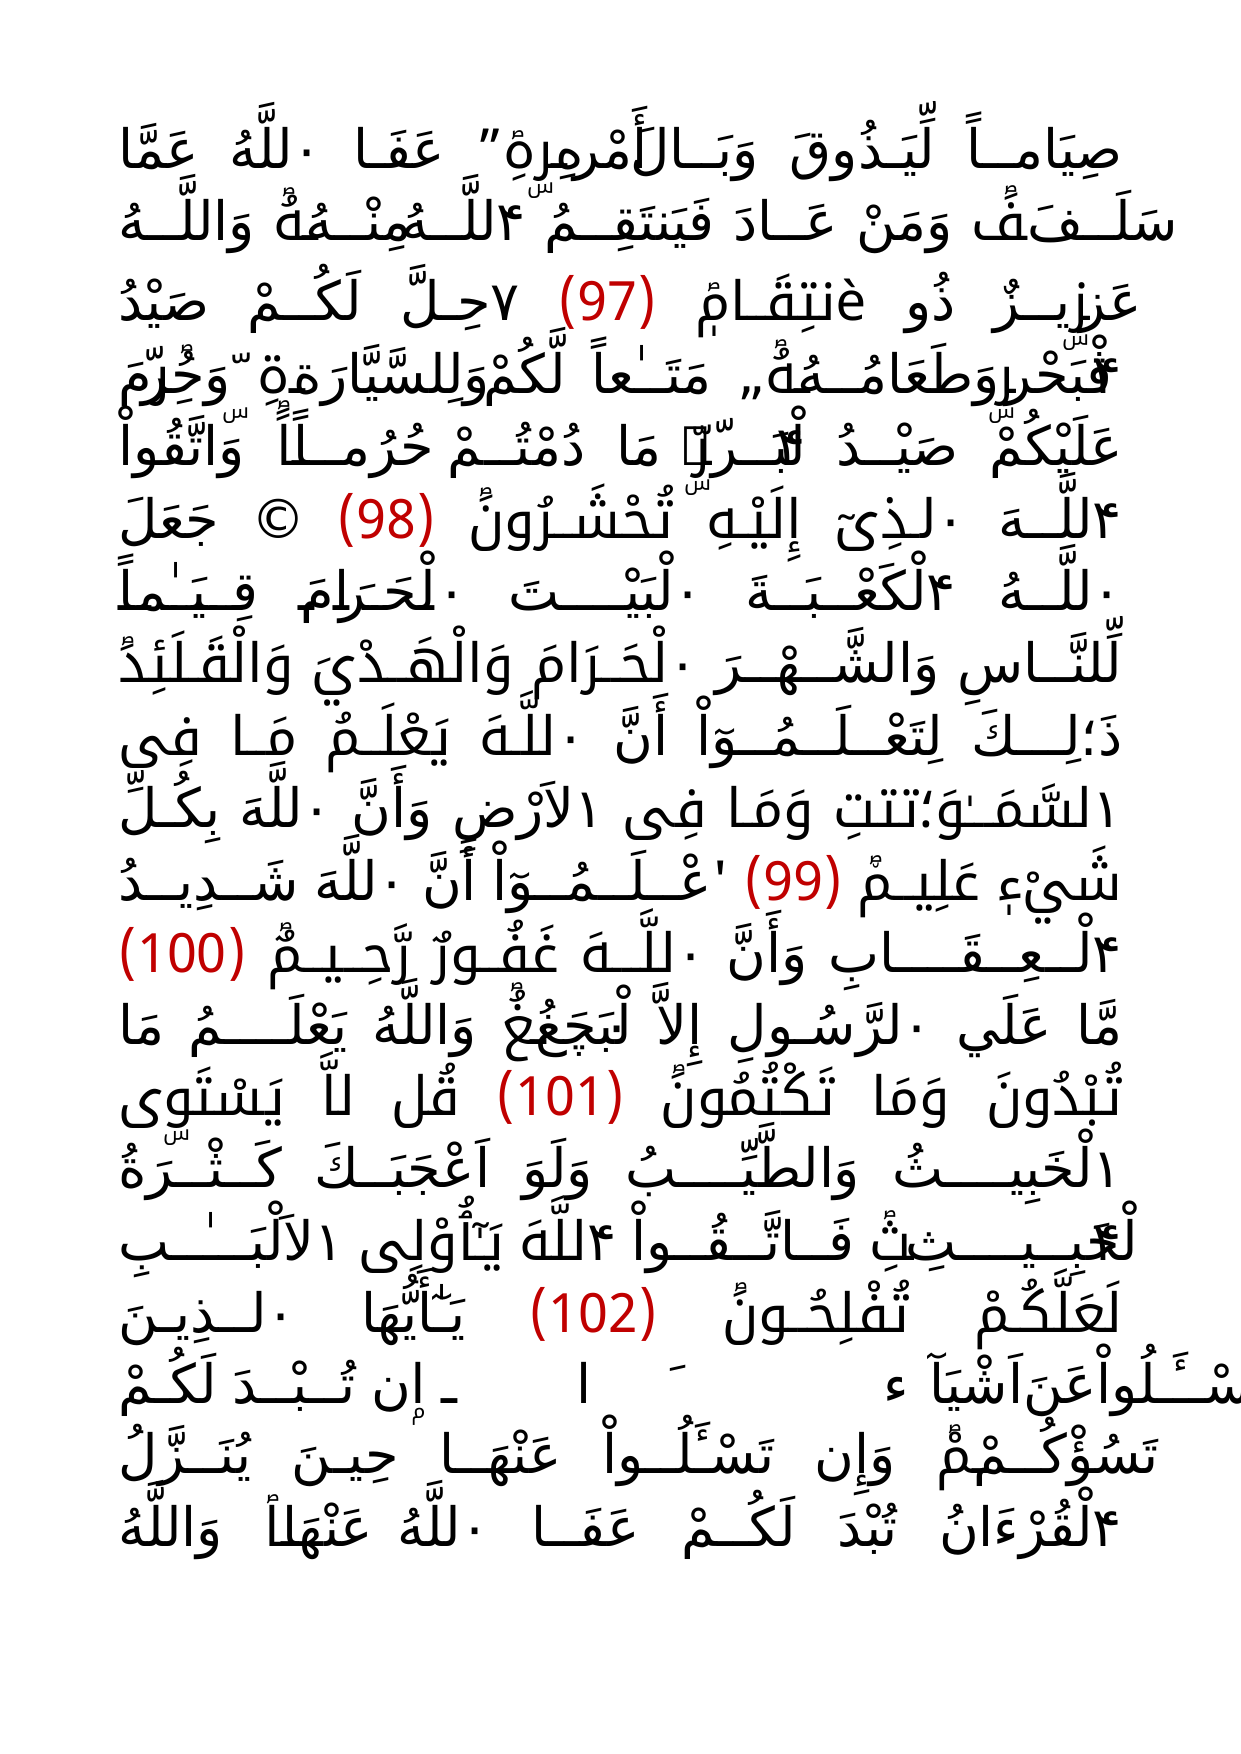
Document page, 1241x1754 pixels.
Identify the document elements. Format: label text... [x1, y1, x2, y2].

text بِسْمِ ۱للَّهِ ۱لرَّحْمَـٰنِ ۱لرَّحِيمِ يَـٰٓـأَيُّهَـا ۰لذِينَ ءَامَنُوٓاْ أَوْفُواْ بِالْعُقُودِؐ (1) ٱُحِلَّــتْ لَكُم بَهِيمَةُ ۴لاَنْعَــٰمِ إِلاَّ مَا يُتْلۭيٰ عَلَيْكُمْ غَيْرَ مُحِلِّى ۱لصَّيْدِ وَأَنتُمْ حُرُم٘ؐ اِنَّ ۰للَّهَ يَحْكُمُ مَا يُرۣيدُؐ (2) يَـٰٓأَيُّهَا ۰لذِيـنَ ءَامَنُواْ لاَ تُحِلُّواْ شَعَــٰٓئِرَ ۰للَّهِ وَلاَ ۰لشَّهْرَ ۰لْحَرَامَ وَلاَ ۰لْهَدْيَ وَلاَ ۰لْقَـلَئِدَ وَلآَ ءَآمِّينَ ۰لْبَيْــتَ ۰لْحَرَامَ يَبْتَغُونَ فَضْلًا مِّن رَّبِّهِمْ وَرۣضْوَ؛ناًؐ وَإِذَا حَلَلْتُمْ فَاصْطَادُواْؐ وَلاَ يَجْرۣمَنَّكُمْ شَنَـَٔانُ قَوْمٖ اَن صَدُّوكُمْ عَنِ ۱ڤْمَسْجِدِ ۱لْحَرَامِ أَن تَعْتَدُواْؐ وَتَعَاوَنُواْ عَلَي ۰لْبِـرّۣ وَالتَّقْوۭيٰؐ وَلاَ تَعَـاوَنُـواْ عَلَي ۰لِاثْـمِ وَالْعُـدْوَ؛نِؐ وَاتَّـقُـواْ ۴للَّهَؐ إِنَّ ۰للَّهَ شَدِيدُ ۴لْعِقَابببِؐ (3) ¥ حُرّۣمَــتْ عَلَيْكُمُ ۴لْمَيْتَةُ وَالدَّمُ وَلَحْمُ ۴لْخِنزۣيرۣ وَمَآ ٱُهِلَّ لِغَـيْرۣ ۱للَّهِ بِهِ” وَاڤْمُنْخَـنِـقَـةُ وَالْمَـوْقُـوذَةُ وَالْمُتَرَدِّيَةُ وَاڤنَّطِيحَةُ وَمَآ أَكَلَ ۰لسَّبُعُ إِلاَّ مَـا ذَكَّيْتُــمْ وَمَا ذُبِحَ عَلَي ۰لنُّصُــبِ وَأَن تَسْتَقْسِمُواْ بِالاَزْچَــمِؐ ذَ؛لِــكُــمْ فِسْق٘ؐ ۱لْيَـوْمَ يَئِـسَ ۰لذِينَ كَفَرُواْ مِن دِينِكُمْؐ فَلاَ تَخْشَوْهُــمْ وَاخْشَوْنِؐ ۱لْيَوْمَ أَكْمَلْــتُ لَكُمْ دِينَكُمْ وَأَتْمَمْــتُ عَلَيْكُمْ نِعْمَتِى وَرَضِـيـــتُ لَكُـمُ ۴لِاسْچَـمَ دِينـاًؐ فَمَنُ ۶ضْـطُــرَّ فِى مَخْمَصَـةٖ غَيْرَ مُتَجَانِـفٍ لِإِّثْـمٍ فَإِنَّ ۰للَّهَ غَـفُـورٌ رَّحِـيـمٌؐ (4) يَسْــَٔلُونَكَ مَاذَآ ٱُحِلَّ لَهُمْؐ قُلُ ۷حِلَّ لَكُمُ ۴لطَّيِّبَــٰــتُ وَمَــا عَلَّمْتُم مِّنَ ۰لْجَوَارۣحِ مُكَلِّبِينَ تُعَلِّمُونَهُنَّ مِمَّا عَلَّمَكُمُ ۴للَّهُؐ فَكُلُواْ مِمَّآ أَمْسَكْنَ عَلَيْكُمْ وَاذْكُرُواْ èسْمَ ۰للَّهِ عَلَيْهِؐ وَاتَّقُواْ ۴للَّهَؐ إِنَّ ۰للَّهَ سَرۣيعُ ۴لْحِـسَـابببِؐ (5) ۱لْيَـوْمَ ٱُحِـلَّ لَكُـمُ ۴لطَّيِّبَــٰــتُ وَطَعَامُ ۴لذِينَ ٱُوتُواْ ۴لْكِتَــٰــبَ حِلٌّ لَّكُمْ وَطَعَامُكُمْ حِـلٌّ لَّهُــمْ وَاڤْمُحْصَنَــٰــتُ مِنَ ۰لْمُومِنَــٰــتِ وَاڤْمُحْصَنَــٰــتُ مِنَ ۰لـذِينَ ٱُوتُواْ ۴لْكِتَــٰــبَ مِن قَـبْلِكُمُ; إِذَآ ءَاتَيْتُمُوهُنَّ ٱُجُورَهُنَّ مُحْصِنِيـنَ غَيْرَ مُسَـٰفِحِيـنَ وَلاَ مُتَّخِـذِىٓ أَخْدَانٍؐ وَمَنْ يَّكْفُرْ بِالِايمَـٰنِ فَقَدْ حَبِطَ عَمَلُهُ„ وَهُوَ فِى ۱لاَخِرَةِ مِنَ ۰لْخَــٰسِرۣينَؐ (6) ® يَـٰٓأَيُّهَا ۰لذِينَ ءَامَنُوٓاْ إِذَا قُمْتُـمُ; إِلَي ۰لصَّلَــوٰةِ فَاغْسِلُواْ وُجُوهَكُمْ وَأَيْدِيَكُمُ; إِلَي ۰لْمَرَافِقِ وَامْسَحُواْ بِرُءُوسِكُمْؐ وَأَرْجُلَكُمُ; إِلَي ۰لْكَعْبَيْنِؐ وَإِن كُنتُمْ جُنُبــاً فَاطَّهَّرُواْؐ وَإِن كُنتُم مَّرْضۭيٰٓ أَوْ عَلَيٰ سَفَـر۫ اَوْ جَـآءَ احَدٌ مِّنكُم مِّنَ ۰لْغَآئِطِ أَوْ چَمَسْتُمُ ۴لنِّسَـآءَ فَلَمْ تَجِدُواْ مَآءً فَتَيَمَّمُواْ صَعِيداً طَيِّباً فَامْسَحُواْ بِوُجُوهِكُمْ وَأَيْدِيكُم مِّنْهُؐ مَا يُرۣيدُ ۴للَّهُ لِيَجْعَلَ عَلَيْكُم مِّنْ حَرَجٍؐ وَچَكِنْ يُّرۣيــدُ لِيُطَهِّرَكُمْ وَلِيُتِمَّ نِعْمَتَهُ„ عَلَيْكُمْ لَعَلَّكُمْ تَشْكُرُونَؐ (7) وَاذْكُرُواْ نِعْمَةَ ۰للَّهِ عَلَيْكُمْ وَمِيثَــٰقَهُ ۴ﻟ﮲ وَاثَقَكُم بِهِ“ إِذْ قُلْتُمْ سَمِعْنَا وَأَطَعْنَاؐ وَاتَّقُواْ ۴للَّهَؐ إِنَّ ۰للَّهَ عَلِيمٛ بِذَاتِ ۱لصُّدُورۣؐ (8) يَـٰٓـأَيُّهَا ۰لذِينَ ءَامَنُواْ كُونُواْ قَوَّ؛مِينَ لِلهِ شُهَـدَآءَ بِالْقِـسْـطِؐ وَلاَ يَجْرۣمَـنَّــكُمْ شَنَـــَٔانُ قَــوْمٖ عَلَـيٰٓ أَلاَّ تَعْدِلُواْؐ èعْدِلُواْ هُوَ أَقْـرَبببُ لِلتَّقْوۭيٰؐ وَاتَّقُـواْ ۴للَّهَؐ إِنَّ ۰للَّهَ خَبِيرٛ بِمَــا تَعْمَلُونَؐ (9) وَعَدَ ۰للَّهُ ۴لذِينَ ءَامَنُواْ وَعَمِلُواْ ۴ڤصَّـٰڤِحَـٰــتِ لَهُم مَّغْفِرَةٌ وَأَجْر٘ عَظِيمٌؐ (10) وَالذِينَ كَفَرُواْ وَكَذَّبُواْ بِـَٔايَــٰتِنَآ ٱُوْلَئِكَ أَصْحَــٰــبُ ۴لْجَحِيمِؐ (11) يَـٰٓأَيُّهَا ۰لذِينَ ءَامَنُواْ ۶ذْكُرُواْ نِعْمَــتَ ۰للَّهِ عَلَيْكُمُ; إِذْ هَمَّ قَوْم٘ اَنْ يَّـبْسُطُوٓاْ إِلَيْكُمُ; أَيْدِيَهُمْ فَكَفَّ أَيْدِيَهُمْ عَنكُمْؐ وَاتَّقُواْ ۴للَّهَؐ وَعَلَي ۰للَّهِ فَلْيَتَوَكَّلِ ۱لْمُومِنُونَؐ (12) © وَلَقَدَ اَخَذَ ۰للَّهُ مِيثَـٰقَ بَنِىٓ إِسْرَآءِيلَ وَبَعَثْنَا مِنْهُمُ èثْنَىْ عَشَرَ نَقِيبـاًؐ وَقَالَ ۰للَّهُ إِنِّى مَعَكُمْؐ لَـئِـنَ اَقَمْتُمُ ۴لصَّلَوٰةَ وَءَاتَيْتُمُ ۴لزَّكَوٰةَ وَءَامَنتُم بِرُسُلِى وَعَزَّرْتُمُوهُمْ وَأَقْرَضْتُمُ ۴للَّهَ قَرْضاٗ حَسَناً لُءَّكَفِّرَنَّ عَنكُمْ سَيِّــَٔاتِكُمْ وَلُءَدْخِلَنَّكُمْ جَنَّــٰــتٍ تَجْرۣى مِـن تَحْتِهَا ۰لاَنْهَـٰـرُؐ فَمَن كَفَـرَ بَـعْـدَ ذَ؛لِـكَ مِنكُمْ فَقَد ضَّلَّ سَوَآءَ ۰لسَّبِيلِؐ (13) فَبِمَا نَقْضِهِم مِّيثَــٰقَهُمْ لَعَنَّــٰهُمْ وَجَعَلْنَا قُلُوبَهُمْ قَــٰسِيَـةً يُحَـرّۣفُونَ ۰لْكَلِـمَ عَن مَّوَاضِعِهِ” وَنَسُـواْ حَظّـاً مِّمَّــا ذُكِّـرُواْ بِهِؐ” وَلاَ تَــزَالُ تَطَّلِعُ عَلَيٰ خَآئِنَةٍ مِّنْهُمُ; إِلاَّ قَلِيلًا مِّنْهُــمْؐ فَاعْــفُ عَنْهُمْ وَاصْفَحِؐ اِنَّ ۰للَّهَ يُحِــبُّ ۴ڤْمُحْسِنِينَؐ (14) وَمِـنَ ۰لذِيـنَ قَالُوٓاْ إِنَّــا نَصَـٰرۭيٰٓ أَخَذْنَا مِيثَــٰقَهُمْ فَنَسُواْ حَظّاً مِّمَّــا ذُكِّرُواْ بِهِ” فَأَغْرَيْنَا بَيْنَهُمُ ۴لْعَدَ؛وَةَ وَالْبَغْضَآءَ اۭلَيٰ يَوْمِ ۱لْقِيَــٰمَةِؐ وَسَوْفَ يُنَبِّيؖهُمُ ۴للَّهُ بِمَاكَانُواْ يَصْنَعُونَؐ (15) يَـٰٓأَهْلَ ۰لْكِتَــٰــبِ قَدْ جَآءَكُمْ رَسُولُنَـا يُبَيِّنُ لَكُمْ كَثِيراً مِّمَّا كُنتُمْ تُخْفُونَ مِنَ ۰لْكِتَــٰــبِ وَيَعْفُواْ عَن كَثِيرٍؐ (16) قَدْ جَآءَكُم مِّنَ ۰للَّهِ نُورٌ وَكِتَــٰــبٌ مُّبِينٌ (17) يَهْدِى بِهِ ۱للَّهُ مَـنِ 'تَّبَعَ رۣضْوَ؛نَهُ„ سُبُلَ ۰لسَّچَمِؐ وَيُخْرۣجُـهُم مِّنَ ۰لظُّلُمَــٰــتِ إِلَي ۰لنُّورۣ بِإِذْنِهِؐ” وَيَهْدِيهِمُ; إِلَيٰ صِرَ؛طٍ مُّسْتَقِيمٍؐ (18) ® لَّقَدْ كَفَـرَ ۰لذِيـنَ قَالُوٓاْ إِنَّ ۰للَّهَ هُوَ ۰لْمَسِيحُ èبْنُ مَرْيَمَؐ قُـلْ فَمَنْ يَّمْلِــكُ مِنَ ۰للَّهِ شَيْـــٔاٗ اِنَ اَرَادَ أَنْ يُّهْلِــكَ ۰ڤْمَسِيحَ "بْنَ مَرْيَــمَ وَٱُمَّهُ„ وَمَن فِى ۱لاَرْضِ جَمِيعـاًؐ وَلِلهِ مُلْــكُ ۴لسَّمَــٰوَ؛تتتِ وَالاَرْضِ وَمَا بَيْنَهُمَاؐ يَخْلُـقُ مَا يَشَآءُؐ وَاللَّهُ عَلَيٰ كُلِّ شَيْءٍ قَدِيــرٌؐ (19) وَقَالَــتِ ۱لْيَهُودُ وَالنَّصَــٰرۭيٰ نَحْـنُ أَبْنَــٰٓؤُاْ ۴للَّهِ وَأَحِبَّـٰٓؤُهُؐ, قُلْ فَلِمَ يُعَذِّبُكُم بِذُنُوبِكُمؐ بَلَ اَنتُم بَشَرٌ مِّمَّـنْ خَلَقَؐ يَغْفِرُ لِمَنْ يَّشَآءُ وَيُعَذِّبببُ مَـنْ يَّشَآءُؐ وَلِلهِ مُلْكُ ۴لسَّمَـٰوَ؛تتتِ وَالاَرْضِ وَمَا بَيْنَهُمَـاؐ وَإِلَيْهِ ۱لْمَصِيرُؐ (20) يَـٰٓأَهْلَ ۰لْكِتَــٰــبِ قَدْ جَآءَكُمْ رَسُولُنَا يُبَيِّنُ لَكُمْ عَلَيٰ فَتْرَةٍ مِّنَ ۰لرُّسُلِ أَن تَقُولُواْ مَا جَآءَنَــا مِنۢ بَشِيرٍ وَلاَ نَذِيرٍ فَقَدْ جَآءَكُم بَشِيرٌ وَنَذِيرٌؐ وَاللَّهُ عَلَيٰ كُلِّ شَيْءٍ قَدِيرٌؐ (21) وَإِذْ قَالَ مُوسۭيٰ لِقَوْمِهِ” يَــٰقَوْمِ ۹ذْكُرُواْ نِعْمَةَ ۰للَّهِ عَلَيْكُمُ; إِذْ جَعَلَ فِيكُمُ; أَنۢبِيؕـآءَ وَجَعَلَكُم مُّلُوكـاًؐ وَءَاتۭيٰكُم مَّا لَمْ يُوتتتِ أَحَداً مِّنَ ۰لْعَــٰلَمِينَؐ (22) يَــٰقَوْمِ ۹دْخُلُواْ ۴لاَرْضَ ۰لْمُقَدَّسَةَ ۰لتِى كَتَــــبَ ۰للَّهُ لَــكُمْؐ وَلاَ تَرْتَدُّواْ عَلَيٰٓ أَدْبۭـٰرۣكُمْ فَتَنقَــلِبُـواْ خَـــٰسِرۣيـنَؐ (23) قَــالُواْ يَــٰمُوسۭيٰٓ إِنَّ فِيهَا قَوْمـاً جَبّۭارۣينَؐ وَإِنَّا لَن نَّدْخُلَهَـا حَتَّـيٰ يَخْرُجُواْ مِنْهَــاؐ فَإِنْ يَّخْرُجُواْ مِنْـهَـا فَإِنَّا دَ؛خِلُـونَؐ (24) ¤ قَالَ رَجُچَنِ مِنَ ۰لذِينَ يَخَافُونَ أَنْعَمَ ۰للَّهُ عَلَيْهِمَا ۸دْخُلُواْ عَلَيْهِمُ ۴لْبَابببَؐ فَإِذَا دَخَلْتُمُوهُ فَإِنَّكُمْ غَـٰلِبُونَؐ وَعَلَي ۰للَّهِ فَتَوَكَّلُوٓاْ إِن كُنتُــم مُّومِنِيـنَؐ (25) قَــالُواْ يَــٰمُوسۭيٰٓ إِنَّـا لَن نَّدْخُلَهَآ أَبَداً مَّـا دَامُواْ فِيهَا فَاذْهَــبَ اَنتَ وَرَبُّكَ فَقَــٰتِلآَ إِنَّا هَــٰهُنَا قَــٰعِدُونَؐ (26) قَالَ رَبِّ إِنِّى لآَ أَمْلِكُ إِلاَّ نَفْسِىؐ وَأَخِىؐ فَافْرُقْ بَيْنَنَـا وَبَيْنَ ۰لْقَوْمِ ۱لْفَــٰسِقِيـنَؐ (27) قَالَ فَإِنَّهَا مُحَـرَّمَة٘ عَلَيْهِمُؐ; أَرْبَعِينَ سَنَةً يَتِيهُـونَ فِى ۱لاَرْضِؐ فَلاَ تَاسَ عَلَي ۰لْقَوْمِ ۱لْفَــٰسِقِينَؐ (28) وَاتْلُ عَلَيْهِــمْ نَبَأَ "بْنَيَ —ادَمَ بِالْحَقِّ إِذْ قَرَّبَــا قُرْبَاناً فَتُقُبِّلَ مِنَ اَحَدِهِمَا وَلَمْ يُتَقَبَّلْ مِنَ ۰لاَخَرۣؐ قَالَ لَأَقْتُلَنَّــكَؐ قَالَ إِنَّمَا يَتَقَبَّلُ ۴للَّهُ مِنَ ۰لْمُتَّقِينَؐ (29) لَـئِنۢ بَسَطْــتَّ إِلَيَّ يَدَكَ لِتَقْتُـلَنِى مَـآ أَنَــا بِبَاسِطٍ يَدِيَ إِلَيْــكَ لَأِقْتُلَــكَؐ إِنِّيَ أَخَافُ ۴للَّهَ رَبَّ ۰لْعَــٰلَمِينَؐ (30) إِنِّيَ ٱُرۣيدُ أَن تَبُوٓأَ بِإِثْمِى وَإِثْمِــكَ فَتَكُونَ مِنَ اَصْحَــٰــبِ ۱لنّۭارۣؐ وَذَ؛لِكَ جَزَ×ؤُاْ ۴لظَّـٰلِمِــيـنَؐ (31) فَطَوَّعَــــتْ لَــهُ„ نَفْسُــهُ„ قَتْلَ أَخِيـهِ فَقَتَــلَــهُ„ فَأَصْبَحَ مِـنَ ۰لْخَــٰسِرۣيـنَؐ (32) فَبَعَــــثَ ۰للَّهُ غُرَابــاً يَبْحَــــثُ فِى ۱لاَرْضِ لِيُرۣيَــهُ„ كَيْــفَ يُوَ؛رۣى سَوْءَةَ أَخِيهِؐ قَــالَ يَـٰوَيْلَتۭيٰٓ أَعَجَزْتتتُ أَنَ اَكُونَ مِثْلَ هَـٰذَا ۰لْغُرَابببِ فَٱُوَ؛رۣيَ سَوْءَةَ أَخِى فَأَصْبَحَ مِنَ ۰لنَّــٰدِمِينَ (33) مِنَ اَجْلِ ذَ؛لِكَؐ كَتَبْنَـا عَلَيٰ بَنِىٓ إِسْرَآءِيلَ أَنَّهُ„ مَن قَتَلَ نَفْساَۢ بِغَيْـرۣ نَفْسٖ اَوْ فَسَادٍ فِى ۱لاَرْضِ فَكَأَنَّمَا قَتَلَ ۰لنَّاسَ جَمِيعـاًؐ وَمَنَ اَحْيۭاهَــا فَكَأَنَّمَآ أَحْيَــا ۰لنَّاسَ جَمِيعاًؐ ® وَلَقَدْ جَآءَتْهُمْ رُسُلُنَـا بِالْبَيِّنَــٰــتِ ثُـمَّ إِنَّ كَثِيراً مِّنْهُم بَعْدَ ذَ؛لِــكَ فِى ۱لاَرْضِ لَمُسْرۣفُــونَؐ (34) إِنَّــمَــا جَزَ×ؤُاْ ۴لذِينَ يُحَارۣبُونَ ۰للَّهَ وَرَسُولَهُ„ وَيَسْعَوْنَ فِى ۱لاَرْضِ فَسَــاداٗ اَنْ يُّقَــتَّــلُــوٓاْ أَوْ يُصَــلَّبُــوٓاْ أَوْ تُقَطَّــعَ أَيْدِيهِــــمْ وَأَرْجُلُهُم مِّنْ خِچَفٖ اَوْ يُنفَوْاْ مِنَ ۰لاَرْضِؐ ذَ؛لِــكَ لَهُــمْ خِزْيٌ فِى ۱لدُّنْيۭـاؐ وَلَهُــمْ فِى ۱لاَخِرَةِ عَــذَاب٘ عَظِيــم٘ (35) اِلاَّ ۰لذِينَ تَابُواْ مِن قَــبْـلِ أَن تَقْدِرُواْ عَلَيْهِمْ فَاعْلَمُوٓاْ أَنَّ ۰للَّــهَ غَفُورٌ رَّحِيمٌؐ (36) يَـٰٓأَيُّهَــا ۰لذِينَ ءَامَنُواْ èتَّقُواْ ۴للَّهَ وَابْتَغُوٓاْ إِلَيْهِ ۱لْوَسِيلَةَ وَجَــٰهِدُواْ فِى سَبِيـلِــهِ” لَعَلَّــكُــمْ تُفْلِحُـونَؐ (37) إِنَّ ۰لذِيـنَ كَـفَــرُواْ لَوَ اَنَّ لَهُــم مَّــا فِى ۱لاَرْضِ جَمِيعــاً وَمِثْلَهُ„ مَعَهُ„ لِيَفْتَدُواْ بِهِ” مِـنْ عَـذَابببِ يَــوْمِ ۱لْقِيَــٰـمَةِ مَــا تُقُبِّلَ مِنْهُمْؐ وَلَهُمْ عَذَاببب٘ اَلِيــمٌؐ (38) يُرۣيدُونَ أَنْ يَّخْــرُجُــواْ مِنَ ۰لنّۭارۣ وَمَـا هُم بِخَــٰرۣجِينَ مِنْهَـاؐ وَلَهُمْ عَذَابٌ مُّقِيمٌؐ (39) وَالسَّارۣقُ وَالسَّارۣقَةُ فَاقْطَعُوٓاْ أَيْدِيَهُمَا جَزَآءَۢ بِمَا كَسَبَــا نَكَــٰلًا مِّـنَ ۰للَّهِؐ وَاللَّهُ عَزۣيز٘ حَكِيــمٌؐ (40) فَمَـن تَابَ مِـنۢ بَــعْــدِ ظُلْمِهِ” وَأَصْــلَحَ فَــإِنَّ ۰للَّهَ يَتُـوبببُ عَلَــيْــهِؐ إِنَّ ۰للَّــهَ غَفُــورٌ رَّحِيم٘ؐ (41) اَلَمْ تَعْلَمَ اَنَّ ۰للَّهَ لَهُ„ مُلْــكُ ۴لسَّمَــٰوَ؛تِ وَالاَرْضِؐ يُعَذِّبببُ مَـنْ يَّشَـآءُ وَيَغْفِرُ لِمَنْ يَّشَــآءُؐ وَاللَّهُ عَلَيٰ كُلِّ شَيْءٍ قَدِيرٌؐ (42) © يَـٰٓأَيُّهَـا ۰لرَّسُولُ لاَ يُحْزۣنــكَ ۰لذِينَ يُسَــٰرۣعُونَ فِى ۱لْكُفْرۣ مِنَ ۰لذِينَ قَالُـوٓاْ ءَامَنَّـا بِأَفْـوَ؛هِــهِــمْ وَلَمْ تُومِـن قُلُوبُهُـمْؐ وَمِنَ ۰لذِيـنَ هَــادُواْ سَمَّــٰـعُــونَ لِلْكَذِبببِ سَمَّــٰعُــونَ لِقَوْمٖ —اخَرۣيـنَ لَمْ يَاتُوكَؐ يُحَرّۣفُــونَ ۰لْكَــلِــمَ مِـنۢ بَعْدِ مَوَاضِعِــهِ” يَقُولُــونَ إِنُ ۷وتِيتُــمْ هَــٰـذَا فَخُــذُوهُ وَإِن لَّــمْ تُــوتَــوْهُ فَاحْــذَرُواْؐ وَمَـنْ يُّــرۣدِ ۱للَّــهُ فِــتْــنَــتَــهُ„ فَلَـن تَــمْـلِــكَ لَــهُ„ مِـنَ ۰للَّهِ شَــيْـــٔاٗؐ ۷وْلَئِـــكَ ۰لذِينَ لَمْ يُرۣدِ ۱للَّهُ أَنْ يُّطَــهِّــرَ قُلُوبَــهُــمْؐ لَــهُــمْ فِى ۱لدُّنْـيۭــا خِـزْيٌؐ وَلَــهُـمْ فِى ۱لاَخِــرَةِ عَــذَاب٘ عَظِــيــمٌؐ (43) سَمَّـــٰعُــونَ لِلْكَذِبببِ أَكَّــٰلُـونَ ڤِڤسُّحْــــتِؐ فَــإِن جَآءُوكككَ فَاحْكُــم بَيْنَهُمُ; أَوَ اَعْرۣضْ عَنْهُـمْؐ وَإِن تُعْـرۣضْ عَنْهُـمْ فَلَـنْ يَّضُرُّوكككَ شَيْـــٔاًؐ وَإِنْ حَكَمْــــتَ فَاحْكُـم بَيْنَهُــم بِالْقِسْـطِؐ إِنَّ ۰للَّهَ يُحِــبُّ ۴لْمُقْسِطِينَؐ (44) وَكَيْفَ يُحَكِّمُونَــكَ وَعِندَهُمُ ۴لتَّوْرۭيٰةُ فِيهَا حُكْمُ ۴للَّهِ ثُمَّ يَتَوَلَّوْنَ مِنۢ بَعْدِ ذَ؛لِكَؐ وَمَــآ ٱُوْلَئِكَ بِالْمُومِنِينَؐ (45) إِنَّآ أَنزَلْنَا ۰لتَّوْرۭيٰةَ فِيهَا هُديً وَنُورٌ يَحْكُمُ بِهَـا ۰لنَّبِيٓــُٔونَ ۰لذِيـنَ أَسْلَمُـواْ لِلذِينَ هَـادُواْ وَالرَّبَّـــٰنِيُّـونَ وَالاَحْبَارُ بِمَا ۸سْتُحْفِظُواْ مِن كِتَــٰــبِ ۱للَّهِ وَكَانُواْ عَلَيْهِ شُهَدَآءَؐ فَلاَ تَخْشَـوُاْ ۴لنَّاسَ وَاخْشَـوْنِؐ وَلاَ تَشْتَــرُواْ بِـَٔايَــٰتِى ثَمَنـاً قَلِيلًؐا وَمَن لَّمْ يَحْكُم بِمَـآ أَنزَلَ ۰للَّهُ فَٱُوْلَئِكَ هُمُ ۴لْكَــٰفِرُونَؐ (46) ® وَكَتَبْنَـا عَلَيْهِمْ فِيهَآ أَنَّ ۰لنَّفْـسَ بِالنَّفْسِ وَالْعَيْـنَ بِالْعَيْـنِ وَالاَنـفَ بِالاَنـفِ وَالاُذْنَ بِالاُذْنِ وَالسِّنَّ بِالسِّنِّ وَالْجُرُوحَ قِصَاصٌؐ فَمَن تَصَدَّقَ بِهِ” فَهُوَ كَفَّارَةٌ لَّـهُؐ, وَمَن لَّمْ يَحْكُم بِمَآ أَنزَلَ ۰للَّهُ فَٱُوْلَئِــكَ هُمُ ۴لظَّـٰلِمُونَؐ (47) وَقَفَّيْنَا عَلَـيٰٓ ءَاثۭـٰرۣهِم بِعِيسَي "بْنِ مَرْيَمَ مُصَدِّقاً لِّمَا بَيْنَ يَدَيْهِ مِنَ ۰لتَّوْرۭيٰةِؐ وَءَاتَيْنَــٰهُ ۴لِانجِيـلَ فِيهِ هُديً وَنُورٌ وَمُصَدِّقاً لِّمَـا بَيْـنَ يَدَيْهِ مِـنَ ۰لتَّوْرۭيٰـةِ وَهُـديً وَمَوْعِـظَـةً لِّلْمُتَّقِيـنَؐ (48) وَڤْيَحْكُمَ اَهْـلُ ۴لِانجِيلِ بِمَآ أَنزَلَ ۰للَّهُ فِيهِؐ وَمَن لَّمْ يَحْكُم بِمَــآ أَنزَلَ ۰للَّهُ فَٱُوْلَئِــكَ هُمُ ۴لْفَــٰسِقُـونَؐ (49) وَأَنزَلْنَــآ إِلَيْــكَ ۰لْكِتَــٰـــبَ بِالْحَقِّ مُصَدِّقاً لِّمَا بَيْنَ يَدَيْهِ مِنَ ۰لْكِتَــٰــبِ وَمُهَيْمِناٗ عَلَيْهِؐ فَاحْكُم بَيْنَهُم بِمَآ أَنزَلَ ۰للَّهُ وَلاَ تَتَّبِعَ اَهْوَآءَهُمْ عَمَّا جَآءَكَ مِنَ ۰لْحَقﱢّؐ لِكُلٍّ جَعَلْنَا مِنكُمْ شِرْعَةً وَمِنْهَاجاًؐ وَلَوْ شَآءَ ۰للَّهُ لَجَعَلَكُمُ; ٱُمَّةً وَ؛حِدَةًؐ وَچَكِن لِّيَبْلُوَكُمْ فِى مَآ ءَاتۭيٰكُمْؐ فَاسْتَبِقُواْ ۴لْخَيْرَ؛تتتِؐ إِلَي ۰للَّهِ مَرْجِعُكُمْ جَمِيعاً فَيُنَبِّيؖكُم بِمَا كُنتُمْ فِيهِ تَخْتَلِفُونَؐ (50) ¥ وَأَنُ ۶حْكُم بَيْنَهُم بِمَآ أَنزَلَ ۰للَّهُؐ وَلاَ تَتَّـبِـعَ اَهْوَآءَهُــمْؐ وَاحْــذَرْهُــمُ; أَنْ يَّفْتِنُـوكككَ عَنۢ بَعْضِ مَآ أَنــزَلَ ۰للَّــهُ إِلَيْــكَؐ فَــإِن تَوَلَّوْاْ فَاعْلَـمَ اَنَّمَـا يُرۣيدُ ۴للَّهُ أَنْ يُّصِيبَـهُم بِبَعْضِ ذُنُوبِهِمْؐ وَإِنَّ كَثِيـراً مِّـنَ ۰لنَّـاسِ لَفَــٰسِقُـونَؐ (51) أَفَحُــكْمَ ۰لْجَــٰهِـلِــيَّــةِ يَبْغُـونَؐ وَمَـنَ اَحْسَـنُ مِنَ ۰للَّــهِ حُكْمــاً لِّقَوْمٍ يُوقِــنُــونَؐ (52) يَـٰٓـأَيُّـهَـا ۰لذِيـنَ ءَامَـنُـواْ لاَ تَتَّخِـذُواْ ۴لْيَـهُـودَ وَالنَّـصَــٰرۭيٰٓ أَوْلِيَــآءَؐ بَعْضُهُـمُ; أَوْلِيَــآءُ بَعْـضٍؐ وَمَنْ يَّتَوَلَّـهُـم مِّنـكُمْ فَإِنَّــهُ„ مِنْـهُــمُؐ; إِنَّ ۰للَّـهَ لاَ يَـهْـدِى ۱لْقَــوْمَ ۰لظَّــٰلِـمِيـنَؐ (53) فَـتَـرَي ۰لــذِيـنَ فِى قُلُــوبِهِــم مَّرَضٌ يُسَــٰرۣعُــونَ فِيهِــمْ يَقُــولُــونَ نَخْشۭـيٰٓ أَن تُصِيـبَــنَــا دَآئِرَةٌؐ فَعَـسَـي ۰للَّـهُ أَنْ يَّـاتِـيَ بِاڤْفَتْحِ أَوَ اَمْرٍ مِّـنْ عِنـدِهِ” فَيُصْبِحُـواْ عَلَـيٰ مَآ أَسَـرُّواْ فِىٓ أَنفُسِــهِــمْ نَــٰدِمِيـنَؐ (54) يَقُـولُ ۴لذِيـنَ ءَامَنُوٓاْ أَهَـٰٓؤُلآَءِ ۱لـذِينَ أَقْسَـمُـواْ بِاللَّهِ جَهْدَ أَيْمَــٰنِـهِمُ; إِنَّهُمْ لَمَعَكُمْ حَبِطَــتَ اَعْمَــٰلُـهُـمْ فَأَصْبَحُــواْ خَــٰسِــرۣيـنَؐ (55) يَـٰٓأَيُّـهَـا ۰لذِينَ ءَامَـنُـواْ مَنْ يَّـرْتَدِدْ مِنكُمْ عَـن دِينِـهِ” فَسَوْفَ يَاتِى ۱للَّـهُ بِقَـوْمٍ يُحِبُّهُـمْ وَيُحِبُّونَـهُ; أَذِلَّةٖ عَلَي ۰لْـمُـومِـنِـيـنَ أَعِزَّةٖ عَـلَي ۰لْــكۭـٰـفِـرۣيـنَ يُجَــٰهِـدُونَ فِى سَبِيلِ ۱للَّهِ وَلاَ يَخَـافُونَ لَوْمَـةَ ٹــمٍؐ ذَ؛لِــكَ فَضْـلُ ۴للَّــهِ يُوتِيــهِ مَنْ يَّشَآءُؐ وَاللَّهُ وَ؛سِع٘ عَلِيم٘ؐ (56) اِنَّمَـا وَلِيُّــكُمُ ۴للَّــهُ وَرَسُــولُــهُ„ وَالذِينَ ءَامَنُواْ ۴لذِيـنَ يُــقِيمُونَ ۰لصَّــلَــوٰةَ وَيُــوتُــونَ ۰لزَّكَوٰةَ وَهُمْ رَ؛كِعُــونَؐ (57) وَمَنْ يَّتَـوَلَّ ۰للَّهَ وَرَسُولَــهُ„ وَالذِينَ ءَامَــنُــواْ فَــإِنَّ حِزْبببَ ۰للَّــهِ هُــمُ ۴لْغَــٰلِبُـــونَؐ (58) يَـٰٓـأَيُّهَــا ۰لذِيـنَ ءَامَــنُــواْ لاَ تَتَّخِذُواْ ۴لذِيـنَ "تَّخَذُواْ دِينَــكُــمْ هُــزُؤاً وَلَعِبــاً مِّـنَ ۰لذِينَ ٱُوتُــواْ ۴لْكِتَــٰــبَ مِـن قَبْلِكُمْ وَالْكُفَّــارَ أَوْلِيَــآءَؐ وَاتَّقُــواْ ۴للَّــهَ إِن كُنتُـم مُّومِنِـيـنَؐ (59) ® وَإِذَا نَادَيْـتُـمُ; إِلَي ۰لصَّلَوٰةِ 'تَّخَذُوهَا هُزُؤاً وَلَـعِبـاًؐ ذَ؛لِــكَ بِأَنَّهُـمْ قَوْمٌ لاَّ يَعْــقِــلُــونَؐ (60) قُلْ يَـٰٓـأَهْـلَ ۰لْكِتَــٰــبِ هَـلْ تَنــقِــمُــونَ مِنَّــآ إِلٓاَّ أَنَ —امَنَّـا بِاللَّــهِ وَمَـآ ٱُنــزۣلَ إِلَيْنَـا وَمَــآ ٱُنزۣلَ مِن قَبْلُ وَأَنَّ أَكْـثَــرَكُمْ فَــٰسِقُونَؐ (61) قُلْ هَـلُ ۷نَبِّيؖكُم بِشَرٍّ مِّن ذَ؛لِكَ مَثُوبَةٗ عِندَ ۰للَّهِ مَن لَّعَنَهُ ۴للَّهُ وَغَضِــبَ عَلَيْهِ وَجَعَـلَ مِنْهُــمُ ۴لْقِرَدَةَ وَالْخَنَــازۣيرَ وَعَبَــدَ ۰لطَّـــٰغُــوتَؐ ٱُوْلَئِكَ شَرٌّ مَّكَانــاً وَأَضَـلُّ عَن سَوَآءِ ۱لسَّبِيـلِؐ (62) وَإِذَا جَآءُوكُمْ قَالُــوٓاْ ءَامَــنَّــا وَقَد دَّخَــلُــواْ بِالْكُفْرۣ وَهُــمْ قَدْ خَــرَجُــواْ بِــــهِؐ” وَاللَّــهُ أَعْلَــمُ بِمَــا كَانُواْ يَكْتُمُــونَؐ (63) وَتَرۭيٰ كَثِيراً مِّنْهُــمْ يُسَــٰرۣعُــونَ فِى ۱لِاثْــمِ وَالْعُدْوَ؛نِ وَأَكْلِــهِــمُ ۴ڤسُّحْـتَؐ لَبِيـسَ مَــا كَانُــواْ يَعْمَــلُــونَؐ (64) لَوْلاَ يَنْهۭيٰهُــمُ ۴لرَّبَّــٰنِيُّــونَ وَالاَحْبَــارُ عَن قَوْلِهِمُ ۴لِاثْمَ وَأَكْلِهِمُ ۴ڤسُّحْتَؐ لَبِيسَ مَا كَانُواْ يَصْنَعُونَؐ (65) وَقَـالَــتِ ۱لْيَهُودُ يَـدُ ۴للَّهِ مَغْلُولَة٘ؐ غُلَّـــتَ اَيْدِيهِــمْ وَلُعِــنُــواْ بِمَا قَــالُواْؐ بَـلْ يَــدَ؛هُ مَبْسُوطَـتَـٰنِ يُنفِقُ كَيْــفَ يَشَآءُؐ وَلَيَزۣيـدَنَّ كَثِيــراً مِّنْهُــم مَّــآ ٱُنــزۣلَ إِلَيْكَ مِن رَّبِّكَ طُغْيَـــٰنــاً وَكُفْــراًؐ وَأَلْقَــيْــنَــا بَيْنَهُــمُ ۴لْــعَــدَ؛وَةَ وَالْبَغْضَــآءَ اۭلَيٰ يَوْمِ ۱لْقِيَــٰـمَــةِؐ كُلَّمَــآ أَوْقَدُواْ نَــاراً ڤِّڤْحَــرْبببِ أَطْــفَــأَهَــا ۰للَّهُؐ وَيَسْعَــــوْنَ فِى ۱لاَرْضِ فَــسَــاداًؐ وَاللَّهُ لاَ يُحِــــبُّ ۴لْــمُــفْــسِــدِيـنَؐ (66) وَلَــوَ اَنَّ أَهْلَ ۰لْكِتَــٰــبِ ءَامَنُواْ وَاتَّقَوْاْ لَكَفَّرْنَــا عَنْــهُــمْ سَيِّـــَٔاتِــهِــمْ وَلَأَدْخَلْنَــٰهُـمْ جَنَّــٰــتِ ۱لنَّــعِــيــمِؐ (67) وَلَــوَ اَنَّهُــمُ; أَقَامُــواْ ۴لتَّوْرۭيٰةَ وَالِانجِيـلَ وَمَآ ٱُنزۣلَ إِلَيْهِـم مِّن رَّبِّــهِمْ لَأَكَلُــواْ مِن فَوْقِهِـمْ وَمِن تَحْــتِ أَرْجُلِهِــمؐ مِّنْهُــمُ; ٱُمَّةٌ مُّقْتَصِـدَةٌؐ وَكَــثِيـرٌ مِّنْهُمْ سَــآءَ مَا يَعْمَلُـونَؐ (68) © يَــٰٓأَيُّهَـا ۰لرَّسُولُ بَلِّغْ مَــآ ٱُنــزۣلَ إِلَيْـكَ مِن رَّبِّكَؐ وَإِن لَّــمْ تَفْــعَـلْ فَــمَــا بَــلَّـغْــــتَ رۣسَاچَتِــهِؐ” وَاللَّــهُ يَعْصِـمُــــكَ مِنَ ۰لــنَّــاسِؐ إِنَّ ۰للَّــهَ لاَ يَــهْــدِى ۱لْقَــوْمَ ۰لْكۭـٰفِـرۣيـنَؐ (69) قُـلْ يَـٰٓأَهْلَ ۰لْكِتَــٰــبِ لَسْتُــمْ عَلَيٰ شَيْءٖ حَتَّيٰ تُقِيمُـواْ ۴لتَّـوْرۭيٰةَ وَالِانجِيلَ وَمَآ ٱُنزۣلَ إِلَيْكُم مِّن رَّبِّكُمْؐ وَلَيَزۣيدَنَّ كَثِيراً مِّنْهُم مَّآ ٱُنزۣلَ إِلَيْــكَ مِن رَّبِّكَ طُغْيَــٰنـاً وَكُفْـراًؐ فَلاَ تَاسَ عَلَي ۰لْقَوْمِ ۱لْكۭــٰفِرۣينَؐ (70) إِنَّ ۰لذِينَ ءَامَنُواْ وَالـذِيـنَ هَــادُواْ وَالصَّــٰبُـونَ وَالنَّصَــٰرۭيٰ مَـنَ —امَـنَ بِاللَّـهِ وَالْـيَـوْمِ ۱لاَخِــرۣ وَعَمِـلَ صَـٰڤِحــاً فَلاَ خَــوْف٘ عَــلَــيْــهِــمْ وَلاَ هُــمْ يَحْــزَنُــونَؐ (71) لَــقَــدَ اَخَذْنَــا مِيثَـٰقَ بَنِىٓ إِسْرَآءِيلَ وَأَرْسَلْنَــآ إِلَيْهِــمْ رُسُــلًؐا كُلَّــمَــا جَآءَهُمْ رَسُولٛ بِمَا لاَ تَهْوۭيٰٓ أَنفُسُهُـمْ فَرۣيقـاً كَـذَّبُــواْ وَفَرۣيقاً يَقْتُلُـونَؐ (72) وَحَسِبُوٓاْ أَلاَّ تَكُونَ فِتْنَةٌ فَعَمُواْ وَصَــمُّـواْ ثُمَّ تَــابببَ ۰للَّهُ عَلَيْهِــمْ ثُــمَّ عَمُواْ وَصَمُّــواْؐ كَثِيــرٌ مِّنْهُمْؐ وَاللَّهُ بَصِيرٛ بِــمَــا يَعْمَــلُــونَؐ (73) لَقَدْ كَفَــرَ ۰لذِيـنَ قَــالُــوٓاْ إِنَّ ۰للَّهَ هُــوَ ۰ڤْمَــسِيحُ èبْنُ مَــرْيَــمَؐ وَقَــالَ ۰لْمَسِيحُ يَــٰبَنِىٓ إِسْرَآءِيلَ ۸عْبُدُواْ ۴للَّــهَ رَبِّــــى وَرَبَّكُــمُؐ; إِنَّهُ„ مَنْ يُّشْرۣكككْ بِاللَّهِ فَقَـدْ حَــرَّمَ ۰للَّهُ عَـلَيْــهِ ۱لْجَنَّــةَ وَمَأْوۭيٰهُ ۴لنَّارُؐ وَمَا لِلظَّـٰلِمِينَ مِنَ اَنصۭارٍؐ (74) ® لَّقَدْ كَــفَــرَ ۰لذِينَ قَالُــوٓاْ إِنَّ ۰للَّــهَ ثَــالِــــثُ ثَـچَــثَـةٍؐ وَمَا مِنِ اِچَهٖ اِلٓاَّ إِچَــهٌ وَ؛حِــدٌؐ وَإِن لَّمْ يَنتَــهُــواْ عَمَّا يَقُولُــونَ لَيَمَسَّـنَّ ۰لذِيـنَ كَفَــرُواْ مِنْهُــمْ عَذَاب٘ اَلِيم٘ؐ (75) اَفَــلاَ يَتُوبُــونَ إِلَي ۰للَّــهِ وَيَسْتَغْفِرُونَــهُؐ, وَاللَّــهُ غَفُــورٌ رَّحِيــمٌؐ (76) مَّا ۰لْمَسِيحُ èبْنُ مَرْيَــمَ إِلاَّ رَسُــولٌ قَدْ خَلَــتْ مِن قَبْــلِــهِ ۱لرُّسُلُؐ وَٱُمُّهُ„ صِدِّيقَــةٌؐ كَانَــا يَاكُچَنِ ۱لطَّــعَــامَؐ ۸نظُرْ كَيْفَ نُبَيِّنُ لَهُمُ ۴لاَيَــٰــتِ ثُــمَّ ۸نظُـرَ اَنّۭيٰ يُوفَكُونَؐ (77) قُـلَ اَتَعْبُـدُونَ مِن دُونِ ۱للَّــهِ مَــا لاَ يَمْــلِــــكُ لَـــكُــمْ ضَـــــرّاً وَلاَ نَفْعــاًؐ وَاللَّــهُ هُــوَ ۰لسَّــمِــيــعُ ۴لْعَــلِــيـــمُؐ (78) قُـلْ يَـٰٓأَهْـلَ ۰لْكِــتَـــٰــبِ لاَ تَغْلُــواْ فِى دِينِكُــمْ غَيْرَ ۰لْحَقﱢّؐ وَلاَ تَتَّبِــعُــوٓاْ أَهْــوَآءَ قَوْمٍ قَد ضَّـلُّــواْ مِـن قَبْلُ وَأَضَـلُّـواْ كَثِيراً وَضَـلُّـواْ عَن سَوَآءِ ۱لسَّبِيـلِؐ (79) لُعِـنَ ۰لذِيـنَ كَفَــرُواْ مِـنۢ بَنِىٓ إِسْرَآءِيـلَ عَلَـيٰ لِسَانِ دَاوُﹼدَ وَعِيسَي "بْنِ مَرْيَــمَؐ ذَ؛لِــكَ بِمَا عَصَواْ وَّكَــانُــواْ يَعْتَدُونَؐ (80) كَــانُــواْ لاَ يَتَنَاهَوْنَ عَن مُّنكَرٍ فَعَلُوهُؐ لَبِيـسَ مَا كَانُواْ يَفْعَــلُــونَؐ (81) تَرۭيٰ كَثِيراً مِّنْهُــمْ يَتَوَلَّوْنَ ۰لذِينَ كَفَرُواْؐ لَبِيـسَ مَــا قَدَّمَــــتْ لَهُــمُ; أَنــفُــسُــهُــمُ; أَن سَخِــطَ ۰للَّهُ عَلَيْــهِــمْ وَفِى ۱لْعَـــذَابِ هُــمْ خَـــٰلِــدُونَؐ (82) وَلَوْ كَانُــواْ يُومِــنُــونَ بِاللَّهِ وَالنَّبِىٓءِ وَمَــآ ٱُنــزۣلَ إِلَيْــهِ مَا "تَّخَــذُوهُــمُ; أَوْلِيَآءَؐ وَچَكِنَّ كَثِيـراً مِّنْهُــــــمْ فَــٰسِقُـونَؐ (83) ¤ ڤَتَجِدَنَّ أَشَــدَّ ۰لنَّـاسِ عَــدَ؛وَةً لِّلذِينَ ءَامَنُــــواْ ۴لْيَهُودَ وَالذِيـنَ أَشْرَكُــواْؐ وَلَتَجِـدَنَّ أَقْرَبَهُــم مَّــوَدَّةً لِّلــــذِينَ ءَامَنُواْ ۴لذِينَ قَــالُــوٓاْ إِنَّا نَــصَــٰرۭيٰؐ ذَ؛لِــكَ بِــأَنَّ مِنْهُــمْ قِسِّيسِينَ وَرُهْبَانــاً وَأَنَّهُــمْ لاَ يَسْتَكْبِــــرُونَؐ (84) وَإِذَا سَمِعُـواْ مَآ ٱُنزۣلَ إِلَي ۰لرَّسُـــولِ تَرۭيٰٓ أَعْيُنَهُمْ تَفِيـضُ مِنَ ۰لدَّمْــعِ مِمَّــا عَرَفُــــواْ مِنَ ۰لْحَقِّ يَقُــولُــونَ رَبَّنَـــآ ءَامَنَّا فَاكْتُبْــنَــــا مَعَ ۰لشَّــٰهِدِيـنَؐ (85) وَمَــــا لَنَــــا لاَ نُومِـنُ بِاللَّهِ وَمَا جَآءَنَـــا مِـنَ ۰لْحَقِّ وَنَطْمَــعُ أَنْ يُّدْخِلَنَــا رَبُّنَــا مَعَ ۰لْقَوْمِ ۱ڤصَّـٰڤِحِينَؐ (86) فَأَثَــٰبَــهُــمُ ۴للَّهُ بِمَــــا قَالُواْ جَنَّــٰــتٍ تَجْرۣى مِـن تَحْتِــهَــا ۰لاَنْــهَــٰرُ خَـٰلِدِيـنَ فِيهَــاؐ وَذَ؛لِكَ جَزَآءُ ۴ڤْمُحْسِنِيـنَؐ (87) وَالذِيـنَ كَفَــرُواْ وَكَــذَّبُــواْ بِـــَٔايَـــٰتِــنَــــآ ٱُوْلَئِكَ أَصْحَــٰــبُ ۴لْجَحِيمِؐ (88) يَـٰٓأَيُّهَــا ۰لذِيـنَ ءَامَنُواْ لاَ تُحَـرّۣمُــــواْ طَـيِّبَــٰــتِ مَــــآ أَحَـلَّ ۰للَّهُ لَكُــمْ وَلاَ تَعْتَــدُوٓاْؐ إِنَّ ۰للَّــهَ لاَ يُحِــــبُّ ۴لْمُعْتَــدِيـنَؐ (89) وَكُلُــواْ مِمَّــا رَزَقَكُــمُ ۴للَّهُ حَچَــلًا طَيِّبــــــاًؐ وَاتَّقُــواْ ۴للَّهَ ۰ﻟـذِىٓ أَنتُــم بِهِ” مُومِنُــونَؐ (90) لاَ يُوَ۬اخِذُكُــمُ ۴للَّهُ بِاللَّغْوۣ فِىٓ أَيْمَــٰنِكُمْؐ وَچَكِنْ يُّوَ۬اخِذُكُم بِمَــا عَقَّدتُّــمُ ۴لاَيْمَـٰنَؐ فَكَفَّــٰرَتُهُ; إِطْعَامُ عَشَرَةِ مَسَــٰكِيـنَ مِنَ اَوْسَطِ مَا تُطْعِمُونَ أَهْلِيكُــمُ; أَوْ كِسْــوَتُــهُــمُ; أَوْ تَحْرۣيرُ رَقَبَــــةٍؐ فَمَن لَّــــمْ يَجِــدْ فَصِيَــامُ ثَـچَثَةِ أَيَّــــامٍؐ ذَ؛لِــكَ كَفَّــٰرَةُ أَيْمَــٰنِــكُــمُ; إِذَا حَلَفْتُـــــمْؐ وَاحْفَظُــوٓاْ أَيْمَــٰـنَكُــمْؐ كَــذَ؛لِــــكَ يُبَيِّـنُ ۴للَّــهُ لَكُــمُ; ءَايَــٰتِــهِ” لَعَلَّكُــمْ تَشْكُــرُونَؐ (91) ® يَـٰٓأَيُّهَــا ۰لذِيـنَ ءَامَنُوٓاْ إِنَّــمَــا ۰لْخَمْــرُ وَالْمَيْسِــرُ وَالاَنصَــابببُ وَالاَزْچَـــمُ رۣجْـسٌ مِّنْ عَمَلِ ۱لشَّــيْــطَـٰنِ فَاجْتَنِبُــوهُ لَعَلَّكُــمْ تُفْلِحُــونَؐ (92) إِنَّمَـا يُرۣيدُ ۴لشَّيْطَـٰنُ أَنْ يُّوقِــعَ بَيْنَكُــمُ ۴لْعَدَ؛وَةَ وَالْبَغْــضَــآءَ فِى ۱لْخَمْــرۣ وَالْمَيْسِــــرۣ وَيَصُدَّكُمْ عَـن ذِكْرۣ ۱للَّهِ وَعَـنِ ۱لصَّلَوٰةِؐ فَهَلَ اَنتُم مُّنتَهُونَؐ (93) وَأَطِيعُــواْ ۴للَّــهَ وَأَطِيعُــواْ ۴لرَّسُــولَ وَاحْذَرُواْؐ فَـــــإِن تَوَلَّيْتُمْ فَاعْلَمُوٓاْ أَنَّمَــا عَلَيٰ رَسُولِنَــا ۰لْبَچَـغُ ۴لْمُبِينُؐ (94) لَيْسَ عَلَي ۰لذِيـنَ ءَامَنُواْ وَعَمِلُواْ ۴ڤصَّـٰڤِحَــٰــتِ جُنَاحٌ فِيمَا طَعِمُــوٓاْ إِذَا مَا "تَّقَواْ وَّءَامَنُــواْ وَعَمِلُــواْ ۴ڤصَّـٰڤِحَــٰــتِ ثُمَّ "تَّقَواْ وَّءَامَنُواْ ثُمَّ "تَّقَواْ وَّأَحْسَنُواْؐ وَاللَّهُ يُحِــبُّ ۴ڤْمُحْسِنِينَؐ (95) يَـٰٓأَيُّهَـا ۰لذِينَ ءَامَنُـواْ لَيَبْلُوَنَّكُمُ ۴للَّهُ بِشَىْءٍ مِّـنَ ۰لصَّيْدِ تَنَالُهُ; أَيْدِيكُــمْ وَرۣمَاحُكُــمْ لِيَعْلَــمَ ۰للَّهُ مَـنْ يَّخَافُــهُ„ بِالْغَيْــــبِؐ فَمَنِ 'عْتَدۭيٰ بَعْدَ ذَ؛لِــكَ فَلَهُ„ عَذَاببب٘ اَلِيـمٌؐ (96) يَـٰٓأَيُّهَا ۰لذِيـنَ ءَامَنُواْ لاَ تَقْتُلُـواْ ۴لصَّيْدَ وَأَنتُمْ حُرُمٌؐ وَمَـن قَتَلَهُ„ مِنكُم مُّتَعَمِّـداً فَجَزَآءُ مِثْلِ مَا قَتَلَ مِنَ ۰لنَّعَمِ يَحْكُـمُ بِهِ” ذَوَا عَدْلٍ مِّنكُــمْ هَدْيــاَۢ بَــٰلِغَ ۰لْكَــعْـبَــةِ أَوْ كَــفَّــٰـرَةُ طَعَــامِ مَسَــٰكِيـنَ أَوْعَــدْلُ ذَ؛لِكَ صِيَامــاً لِّيَـذُوقَ وَبَــالَ أَمْرۣهِؐ” عَفَـا ۰للَّهُ عَمَّا سَلَــفَؐ وَمَنْ عَــادَ فَيَنتَقِــمُ ۴للَّــهُ مِنْــهُؐ وَاللَّــهُ عَزۣيــزٌ ذُو èنتِقَــامٖؐ (97) ۷حِـلَّ لَكُــمْ صَيْدُ ۴ڤْبَحْرۣ وَطَعَامُــهُؐ„ مَتَــٰعاً لَّكُمْ وَلِلسَّيَّارَةِؐ وَحُرّۣمَ عَلَيْكُمْ صَيْــدُ ۴لْبَــرّۣ مَا دُمْتُــمْ حُرُمــاًؐ وَاتَّقُواْ ۴للَّــهَ ۰ﻟـذِىٓ إِلَيْـهِ تُحْشَــرُونَؐ (98) © جَعَلَ ۰للَّــهُ ۴لْكَعْــبَــةَ ۰لْبَيْــــتَ ۰لْحَــرَامَ قِــيَــٰماً لِّلنَّــاسِ وَالشَّــهْــرَ ۰لْحَــرَامَ وَالْهَــدْيَ وَالْقَـلَئِدَؐ ذَ؛لِـــكَ لِتَعْــلَــمُــوٓاْ أَنَّ ۰للَّـهَ يَعْلَــمُ مَــا فِى ۱لسَّمَـــٰوَ؛تتتِ وَمَـا فِى ۱لاَرْضِ وَأَنَّ ۰للَّهَ بِكُـلِّ شَيْءٖ عَلِيــم٘ؐ (99) 'عْــلَــمُــوٓاْ أَنَّ ۰للَّهَ شَــدِيــدُ ۴لْــعِــقَــــابِ وَأَنَّ ۰للَّـــهَ غَفُــورٌ رَّحِــيــمٌؐ (100) مَّا عَلَي ۰لرَّسُـولِ إِلاَّ ۰لْبَچَغُؐ وَاللَّهُ يَعْلَــــمُ مَا تُبْدُونَ وَمَا تَكْتُمُونَؐ (101) قُل لاَّ يَسْتَوۣى ۱لْخَبِيــــثُ وَالطَّيِّــــبُ وَلَوَ اَعْجَبَــكَ كَــثْــرَةُ ۴لْخَبِــيــــثِؐ فَــاتَّــقُــواْ ۴للَّهَ يَـٰٓٱُوْلِى ۱لاَلْبَـــٰــبِ لَعَلَّكُـمْ تُفْلِحُــونَؐ (102) يَـٰٓأَيُّهَا ۰لــذِيـنَ ءَامَــنُــواْ لاَ تَــسْــَٔـلُواْ عَنَ اَشْيَآءَ اۭن تُــبْــدَ لَكُـمْ تَسُؤْكُــمْؐ وَإِن تَسْـَٔلُــواْ عَنْهَــا حِيـنَ يُنَــزَّلُ ۴لْقُرْءَانُ تُبْدَ لَكُــمْ عَفَــا ۰للَّهُ عَنْهَاؐ وَاللَّهُ غَفُــور٘ حَلِــيــــمٌؐ (103) قَدْ سَأَلَهَــا قَوْمٌ مِّـن قَــبْــلِــكُمْ ثُــمَّ أَصْبَحُواْ بِهَا كۭــٰفِرۣينَؐ (104) مَـا جَعَـلَ ۰للَّهُ مِـنۢ بَحِيــرَةٍ وَلاَ سَآئِبَــةٍ وَلاَ وَصِيلَــةٍ وَلاَ حَــامٍؐ وَچَكِنَّ ۰لذِيـنَ كَفَـرُواْ يَفْتَرُونَ عَـلَي ۰للَّــهِ ۱لْكَـذِبببَ وَأَكْثَرُهُــمْ لاَ يَــعْــقِلُــونَؐ (105) وَإِذَا قِيلَ لَــهُــمْ تَعَالَــوۣاْ اِلَيٰ مَــــآ أَنــــزَلَ ۰للَّهُ وَإِلَي ۰لرَّسُولِ قَالُواْ حَسْبُنَــا مَــا وَجَدْنَــا عَلَيْــهِ ءَابَــآءَنَــآؐ أَوَلَــوْ كَانَ ءَابَــآؤُهُــمْ لاَ يَعْلَمُونَ شَيْــٔـاً وَلاَ يَهْتَــدُونَؐ (106) يَـٰٓأَيُّهَــا ۰لذِينَ ءَامَــنُــواْ عَلَيْكُمُ; أَنفُسَــكُــمْؐ لاَ يَضُــرُّكُــم مَّن ضَلَّ إِذَا "هْتَدَيْتُـمُؐ; إِلَـي ۰للَّهِ مَرْجِعُكُــمْ جَمِيعــاً فَيُنَبِّيؖكُــم بِمَــا كُنــتُــمْ تَعْمَلُــونَؐ (107) ® يَـٰٓأَيُّهَــا ۰لذِيـنَ ءَامَــنُــواْ شَهَـــٰدَةُ بَيْنِكُمُ; إِذَا حَضَــرَ أَحَدَكُــمُ ۴لْمَــوْتتتُ حِيـنَ ۰لْوَصِــيَّــةِ 'ثْنَـٰنِ ذَوَا عَدْلٍ مِّنكُمُ; أَوَ —اخَـرَ؛نِ مِنْ غَيْرۣكُــمُ; إِنَ اَنتُـمْ ضَرَبْــتُــمْ فِى ۱لاَرْضِ فَأَصَــٰبَتْكُم مُّصِيبَــةُ ۴لْمَــوْتتتِؐ تَحْبِسُونَــهُــمَــا مِنۢ بَعْدِ ۱لصَّــلَــوٰةِ فَيُقْسِمَـٰنِ بِاللَّهِ إِنِ 'رْتَــبْــتُــمْ لاَ نَشْتَــرۣى بِــهِ” ثَمَنــاً وَلَــوْ كَــانَ ذَا قُرْبۭيٰؐ وَلاَ نَــكْتُــمُ شَهَـــٰدَةَ ۰للَّهِ إِنَّــــآ إِذاً لَّمِنَ ۰لاَثِمِيـنَؐ (108) فَإِنْ عُثِــرَ عَلَـيٰٓ أَنَّهُــمَــا "سْتَحَقَّــآ إِثْمــاً فَــَٔاخَرَ؛نِ يَقُومَـٰنِ مَقَامَــهُــمَــا مِـنَ ۰لذِيـنَ ۸سْتُحِـقَّ عَلَيْهِــمُ ۴لاَوْلَيَـٰنِ فَيُقْسِمَـٰنِؐ بِاللَّهِ لَشَهَــٰدَتُنَآ أَحَـقُّ مِن شَهَــٰدَتِهِمَـا وَمَا "عْتَـدَيْــنَــآؐ إِنَّــآ إِذاً لَّـمِـنَ ۰لظَّـٰلِمِيـنَؐ (109) ذَ؛لِكَ أَدْنۭـيٰٓ أَنْ يَّاتُـواْ بِالشَّــهَــٰـدَةِ عَلَيٰ وَجْــهِــهَــآ أَوْ يَخَافُــوٓاْ أَن تُرَدَّ أَيْمَـٰنٛ بَعْدَ أَيْمَـــٰنِــهِـــمْؐ وَاتَّقُــواْ ۴للَّهَؐ وَاسْمَعُــواْؐ وَاللَّــهُ لاَ يَهْدِى ۱لْقَــوْمَ ۰لْــفَــٰسِقِــيـنَؐ (110) يَوْمَ يَجْمَعُ ۴للَّهُ ۴لرُّسُـلَ فَيَقُولُ مَاذَآ ٱُجِبْتُمْؐ قَالُواْ لاَ عِلْــمَ لَنَــآ إِنَّكَ أَنتَ عَچَّــمُ ۴لْغُيُــوبببِؐ (111) إِذْ قَالَ ۰للَّهُ يَــٰعِيسَـي "بْنَ مَرْيَــمَ ۸ذْكُــرْ نِعْمَــتِى عَلَيْــكَ وَعَلَيٰ وَ؛لِدَتِــكَ إِذَ اَيَّدتُّــكَ بِرُوحِ ۱لْقُدُسِ تُكَلِّــمُ ۴لنَّــاسَ فِى ۱لْمَهْدِ وَكَــهْــلًؐا وَإِذْ عَلَّمْتُـكَ ۰لْكِتَــٰــبَ وَالْحِكْمَةَ وَالتَّوْرۭيٰةَ وَالِانجِيلَؐ وَإِذْ تَخْلُقُ مِـنَ ۰لطِّيـنِ كَهَيْــَٔـةِ ۱لطَّيْــرۣ بِــإِذْنِى فَتَنفُخُ فِيهَـا فَتَكُونُ طَـٰٓئِــراَۢ بِــإِذْنِىؐ وَتُــبْــرۣىُٔ ۴لاَكْــمَــهَ وَالاَبْــرَصَ بِــإِذْنِىؐ وَإِذْ تُخْــرۣجُ ۴لْمَــوْتۭـيٰ بِإِذْنِىؐ وَإِذْ كَفَفْتُ بَنِىٓ إِسْرَآءِيـلَ عَـنــكَ إِذْ جِيؔتَهُــم بِــالْبَيِّنَــٰــتِ فَقَالَ ۰لـذِينَ كَفَرُواْ مِنْهُمُ; إِنْ هَــٰذَآإِلاَّ سِحْـرٌ مُّبِيـنٌؐ (112) ¥ وَإِذَ اَوْحَيْــتُ إِلَي ۰لْحَوَارۣيِّـﯧـنَ أَنَ —امِنُـواْ بِى وَبِرَسُولِىؐ قَالُوٓاْ ءَامَــنَّــا وَاشْهَدْ بِأَنَّـنَــا مُسْلِــمُــونَؐ (113) إِذْ قَــــالَ ۰لْحَوَارۣيُّــونَ يَــٰعِيسَـي "بْـنَ مَرْيَــمَ هَلْ يَسْتَطِيــعُ رَبُّـكَ أَنْ يُّنَــزّۣلَ عَلَيْــنَــا مَآئِــدَةً مِّـنَ ۰لسَّمَــآءِؐ قَــــالَ "تَّقُواْ ۴للَّهَ إِن كُنتُــم مُّومِنِينَؐ (114) قَــالُواْ نُرۣيدُ أَن نَّاكُـلَ مِنْــهَــا وَتَطْمَئِـنَّ قُلُوبُنَـا وَنَعْلَمَ أَن قَدْ صَدَقْتَــنَــا وَنَكُونَ عَلَيْهَــا مِـنَ ۰لشَّــٰهِدِيـنَؐ (115) قَالَ عِيسَـي "بْنُ مَرْيَمَ ۰للَّــهُـمَّ رَبَّــنَــآ أَنــزۣلْ عَلَيْــنَــا مَآئِدَةً مِّـنَ ۰لسَّمَـآءِ تَكُونُ لَنَــا عِيداً لَأِّوَّلِنَا وَءَاخِرۣنَــا وَءَايَةً مِّنــكَؐ وَارْزُقْــنَــاؐ وَأَنــتَ خَيْــرُ ۴لرَّ؛زۣقِــيـنَؐ (116) قَــالَ ۰للَّــهُ إِنِّى مُنَزّۣلُهَا عَلَيْكُــمْ فَمَـنْ يَّكْفُــرْ بَعْدُ مِنكُــمْ فَإِنِّـيَ ٱُعَذِّبُــــهُ„ عَذَابــاً لٓاَّ ٱُعَــذِّبُــهُ; أَحَــداً مِّـنَ ۰لْعَــٰلَمِــيـنَؐ (117) وَإِذْ قَــالَ ۰للَّــهُ يَــٰعِيسَـي "بْنَ مَرْيَــمَ ءَآنـــتَ قُلْــتَ لِلنَّــاسِ 'تَّخِذُونِى وَٱُمِّـيَ إِچَــهَيْنِ مِن دُونِ ۱للَّــهِؐ قَــالَ سُبْحَــٰـنَــــكَ مَا يَكُونُ لِـيَ أَنَ اَقُــولَ مَا لَيْـسَ لِى بِحَق؉ّؐ اِن كُنــتُ قُلْتُهُ„ فَقَدْ عَلِمْتَهُؐ, تَعْلَـمُ مَا فِى نَفْسِى وَلآَ أَعْلَــمُ مَــا فِى نَفْسِــكَؐ إِنَّــكَ أَنـــتَ عَــچَّــمُ۴لْغُــيُــوبببِؐ (118) مَــا قُــلْــــتُ لَـهُـــمُ; إِلاَّ مَــآ أَمَــرْتَنِى بِهِ“ أَنُ ۶عْبُــدُواْ ۴للَّــهَ رَبِّى وَرَبَّــكُــمْؐ وَكُــنــــتُ عَلَيْهِمْ شَهِيداً مَّا دُمْــتُ فِيهِمْؐ فَلَــمَّــا تَوَفَّيْتَــنِى كُنــــتَ أَنــــتَ۰لرَّقِــيــــبَ عَلَــيْــهِــمْؐ وَأَنــــتَ عَلَـيٰ كُـلِّ شَيْءٍ شَهِــيــد٘ؐ (119) اِن تُعَــذِّبْــهُــمْ فَإِنَّهُمْ عِبَادُكككَؐ وَإِن تَغْفِرْ لَهُــمْ فَإِنَّــكَ أَنتَ ۰لْعَزۣيــزُ ۴لْحَكِيــمُؐ (120) قَــالَ ۰للَّهُ هَـٰذَا يَوْمَ يَنفَعُ ۴لصَّـٰدِقِينَ صِدْقُهُمْؐ لَهُــمْ جَنَّـــٰــتٌ تَجْرۣى مِـن تَحْتِهَــا ۰لاَنْهَــٰرُ خَـٰلِدِينَ فِيــهَــآ أَبَــــداًؐ رَّضِـيَ ۰للَّهُ عَنْهُمْ وَرَضُواْ عَنْهُؐ ذَ؛لِــكَ ۰لْفَــوْزُ ۴لْعَظِيــمُؐ (121) لِلهِ مُلْــكُ ۴لسَّمَــٰوَ؛تتتِ وَالاَرْضِ وَمَا فِيهِـنَّؐ وَهُوَ عَلَيٰ كُـلِّ شَيْءٍ قَدِير٘ (122) [118, 118, 1122, 1568]
